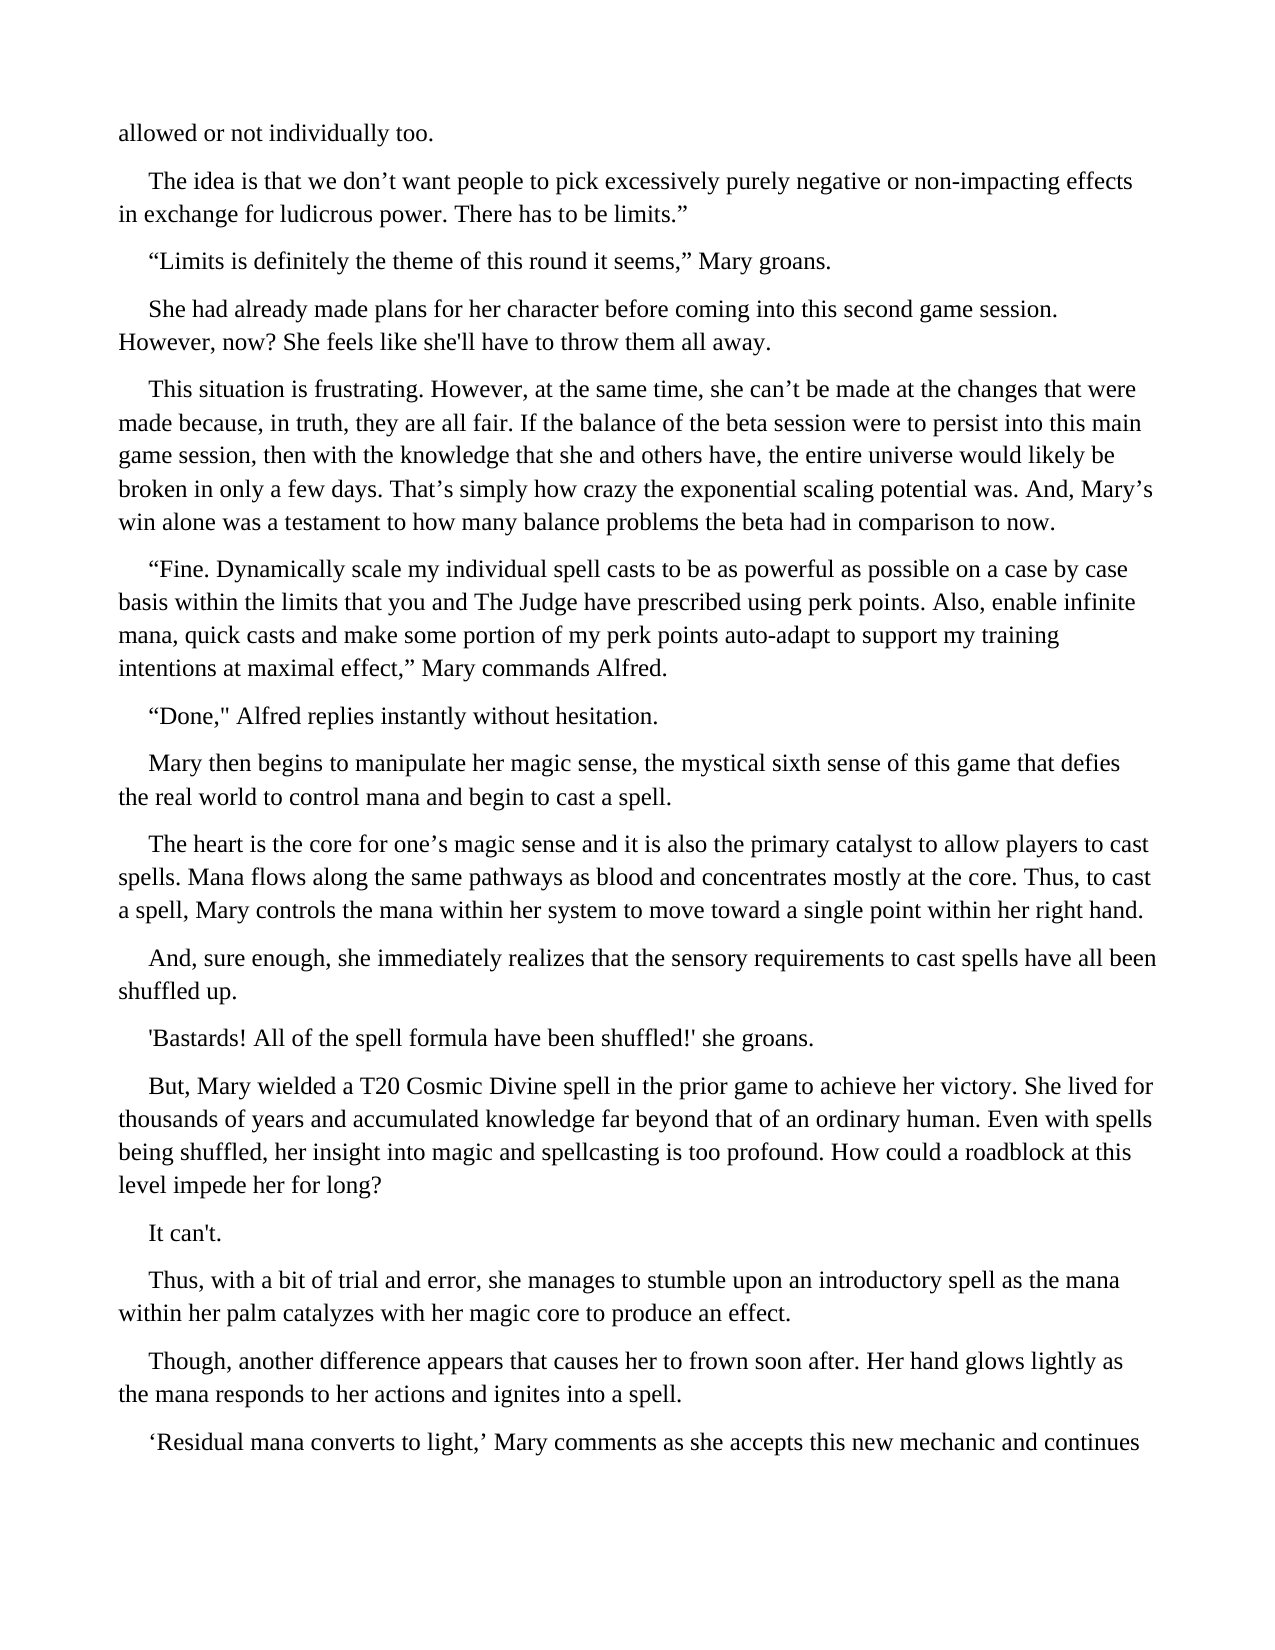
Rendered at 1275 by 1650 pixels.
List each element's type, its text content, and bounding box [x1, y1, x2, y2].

text 'Bastards! All of the spell formula have been shuffled!' she groans. [118, 1023, 1157, 1052]
text allowed or not individually too. [118, 118, 1157, 147]
text It can't. [118, 1218, 1157, 1246]
text “Limits is definitely the theme of this round it seems,” Mary groans. [118, 246, 1157, 275]
text The idea is that we don’t want people to pick excessively purely negative or non-impacting effects in exchange for ludicrous power. There has to be limits.” [118, 166, 1157, 227]
text This situation is frustrating. However, at the same time, she can’t be made at the changes that were made because, in truth, they are all fair. If the balance of the beta session were to persist into this main game session, then with the knowledge that she and others have, the entire universe would likely be broken in only a few days. That’s simply how crazy the exponential scaling potential was. And, Mary’s win alone was a testament to how many balance problems the beta had in comparison to now. [118, 374, 1157, 535]
text She had already made plans for her character before coming into this second game session. However, now? She feels like she'll have to throw them all away. [118, 294, 1157, 356]
text But, Mary wielded a T20 Cosmic Divine spell in the prior game to achieve her victory. She lived for thousands of years and accumulated knowledge far beyond that of an ordinary human. Even with spells being shuffled, her insight into magic and spellcasting is too profound. How could a roadblock at this level impede her for long? [118, 1071, 1157, 1199]
text Mary then begins to manipulate her magic sense, the mystical sixth sense of this game that defies the real world to control mana and begin to cast a spell. [118, 748, 1157, 810]
text “Fine. Dynamically scale my individual spell casts to be as powerful as possible on a case by case basis within the limits that you and The Judge have prescribed using perk points. Also, enable infinite mana, quick casts and make some portion of my perk points auto-adapt to support my training intentions at maximal effect,” Mary commands Alfred. [118, 554, 1157, 682]
text ‘Residual mana converts to light,’ Mary comments as she accepts this new mechanic and continues [118, 1427, 1157, 1455]
text Thus, with a bit of trial and error, she manages to stumble upon an introductory spell as the mana within her palm catalyzes with her magic core to produce an effect. [118, 1265, 1157, 1327]
text Though, another difference appears that causes her to frown soon after. Her hand glows lightly as the mana responds to her actions and ignites into a spell. [118, 1346, 1157, 1408]
text The heart is the core for one’s magic sense and it is also the primary catalyst to allow players to cast spells. Mana flows along the same pathways as blood and concentrates mostly at the core. Thus, to cast a spell, Mary controls the mana within her system to move toward a single point within her right hand. [118, 829, 1157, 924]
text And, sure enough, she immediately realizes that the sensory requirements to cast spells have all been shuffled up. [118, 943, 1157, 1004]
text “Done," Alfred replies instantly without hesitation. [118, 701, 1157, 730]
